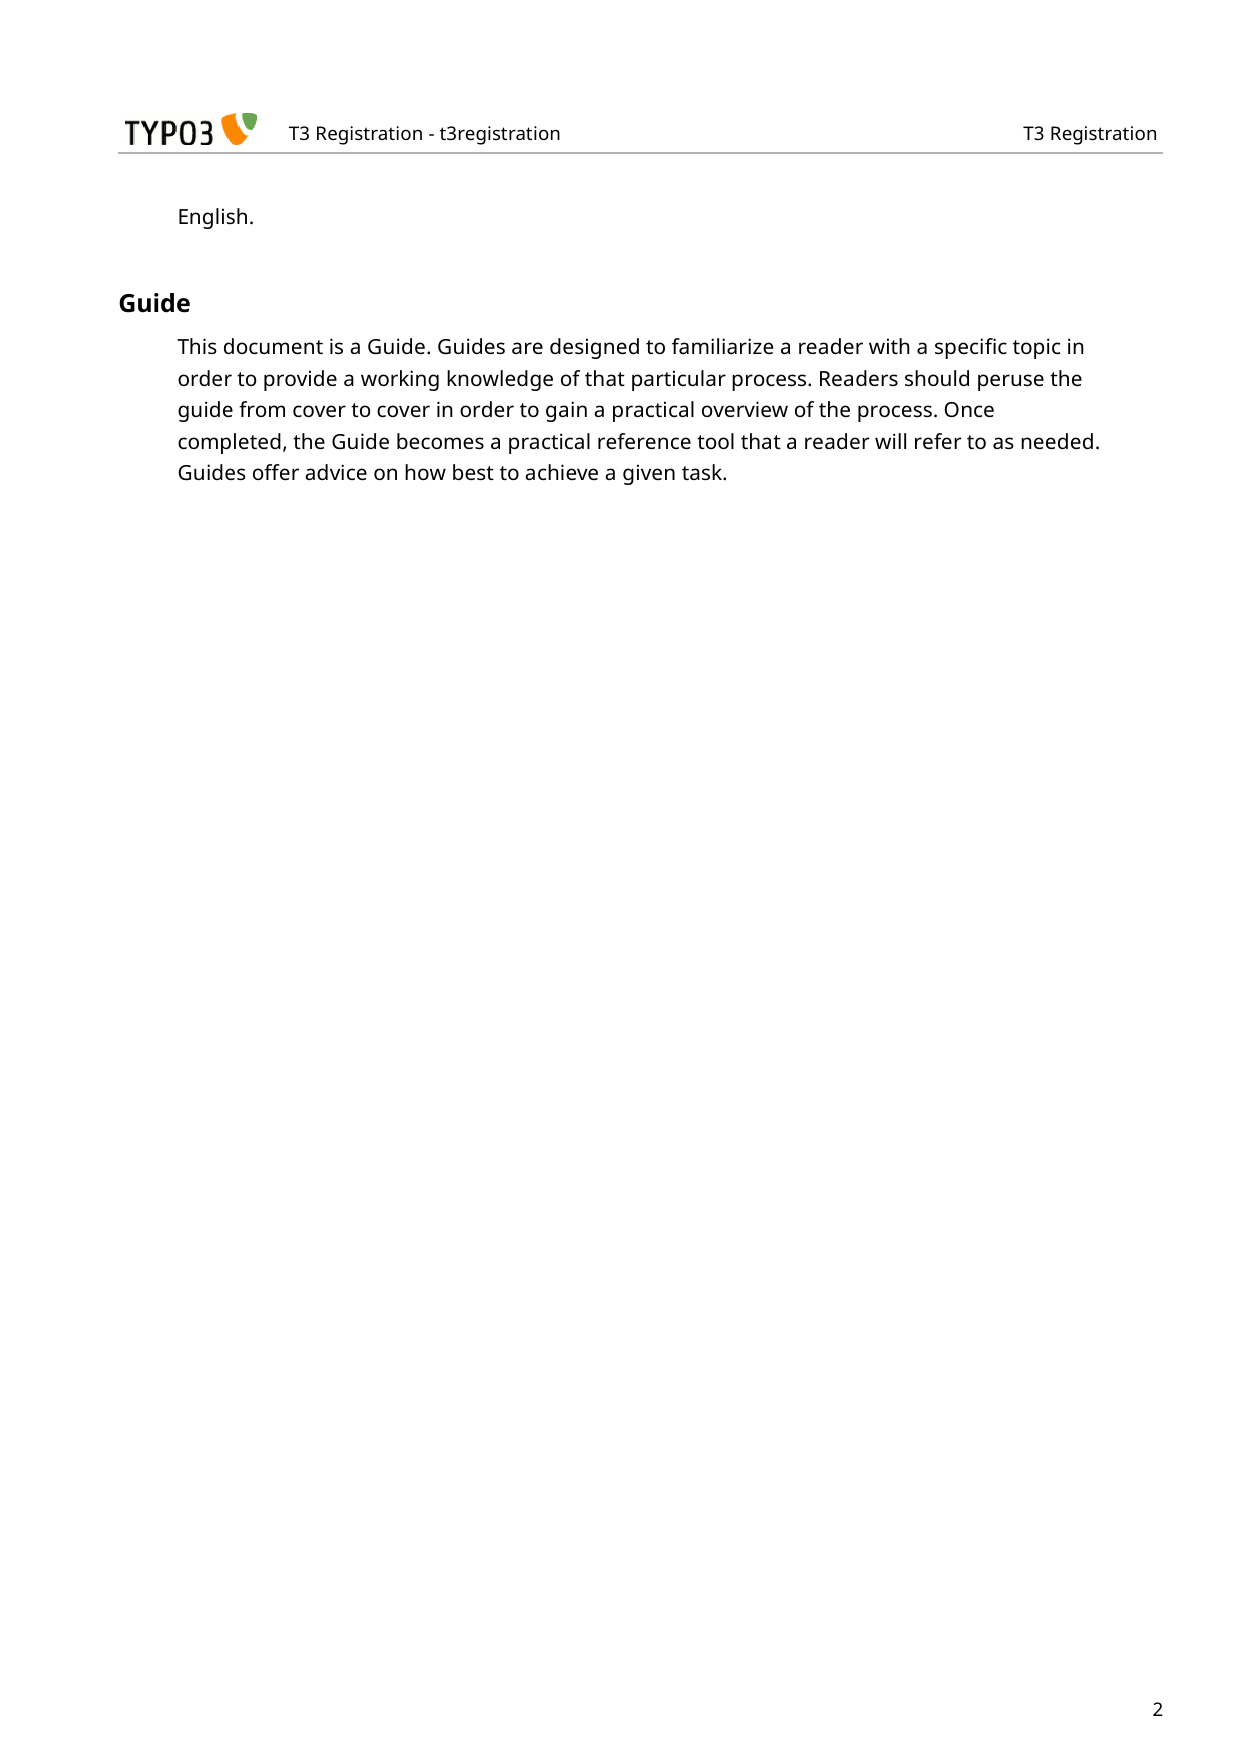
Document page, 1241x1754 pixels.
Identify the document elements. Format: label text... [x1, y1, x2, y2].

title Guide [118, 286, 1104, 320]
text English. [177, 202, 1104, 230]
text This document is a Guide. Guides are designed to familiarize a reader with a specific topic in order to provide a working knowledge of that particular process. Readers should peruse the guide from cover to cover in order to gain a practical overview of the process. Once completed, the Guide becomes a practical reference tool that a reader will refer to as needed. Guides offer advice on how best to achieve a given task. [177, 332, 1104, 487]
picture [124, 112, 260, 145]
